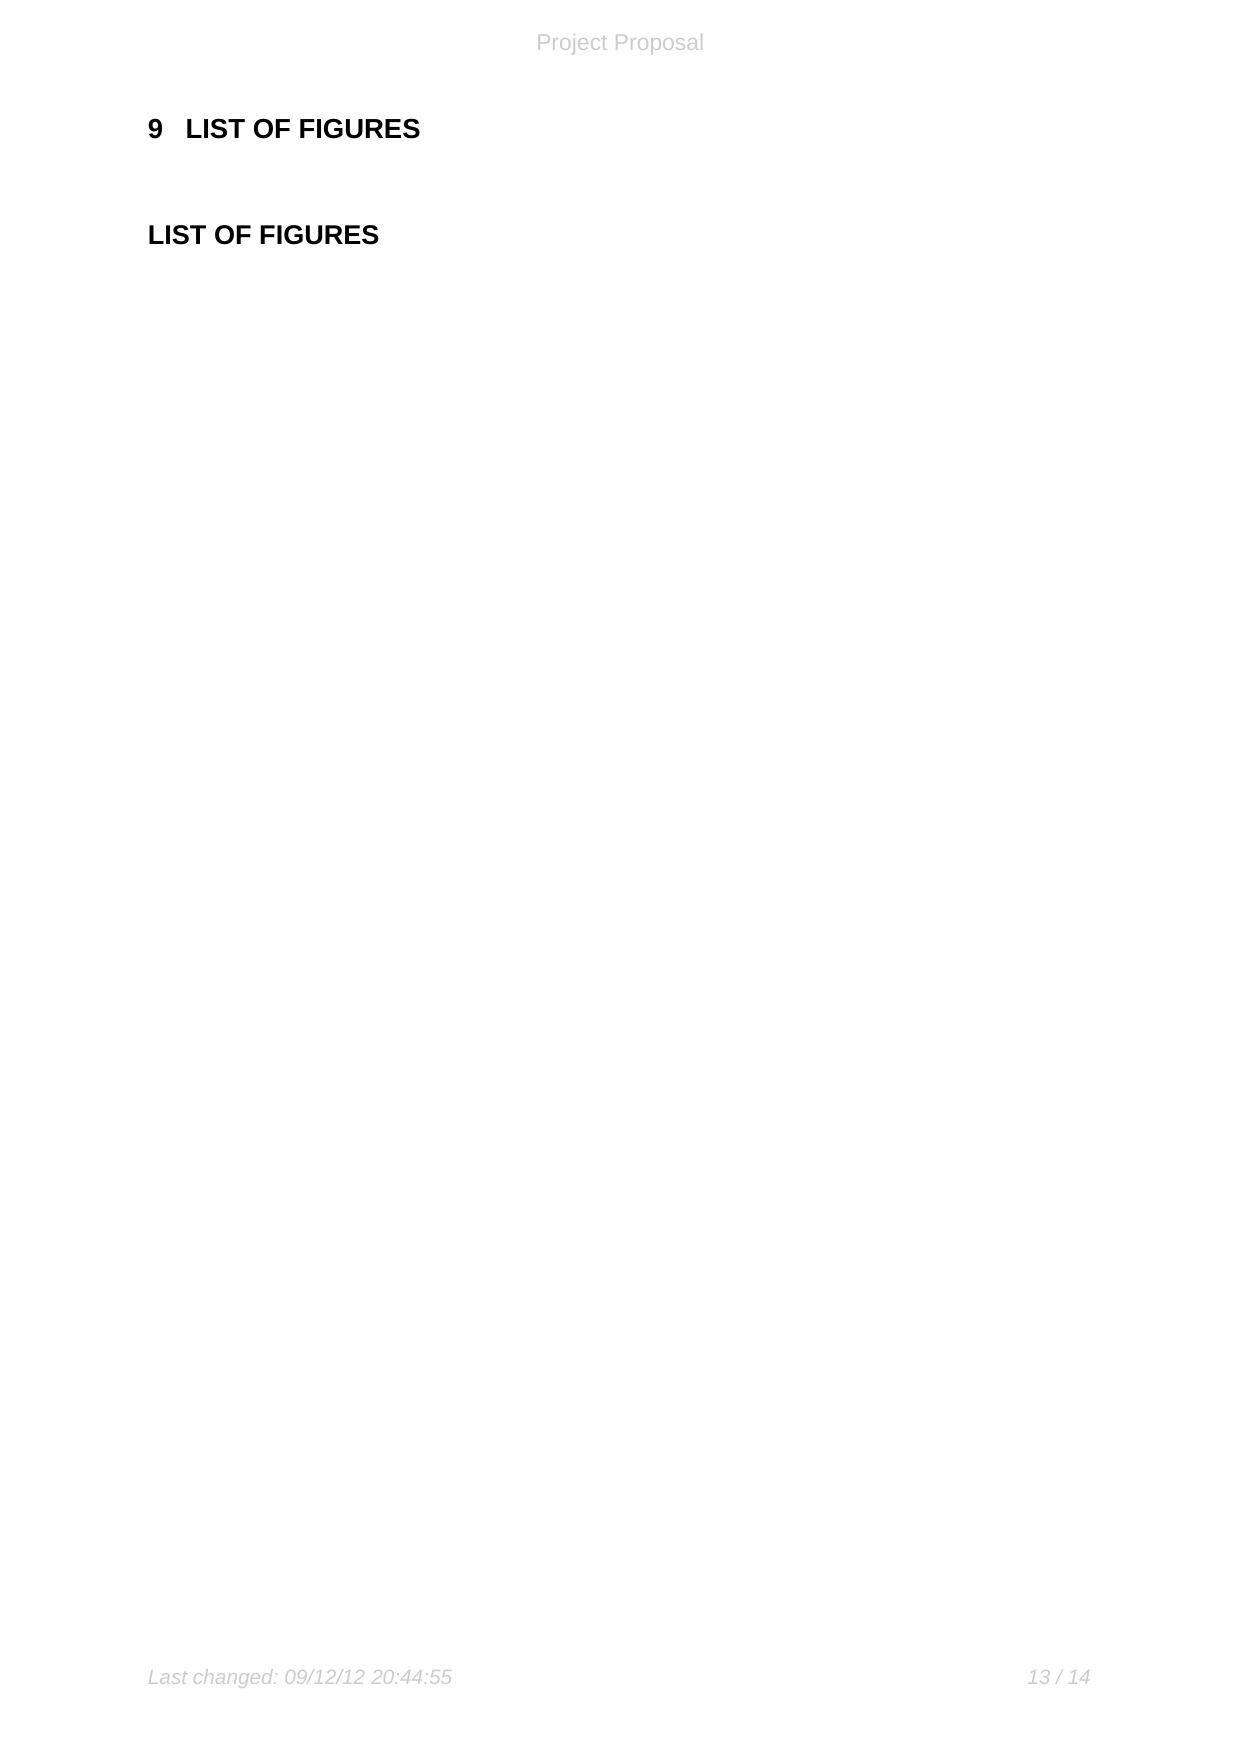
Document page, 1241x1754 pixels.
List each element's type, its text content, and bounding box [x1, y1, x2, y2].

subtitle List of Figures [148, 113, 1093, 144]
subtitle List of Figures [148, 220, 1093, 250]
